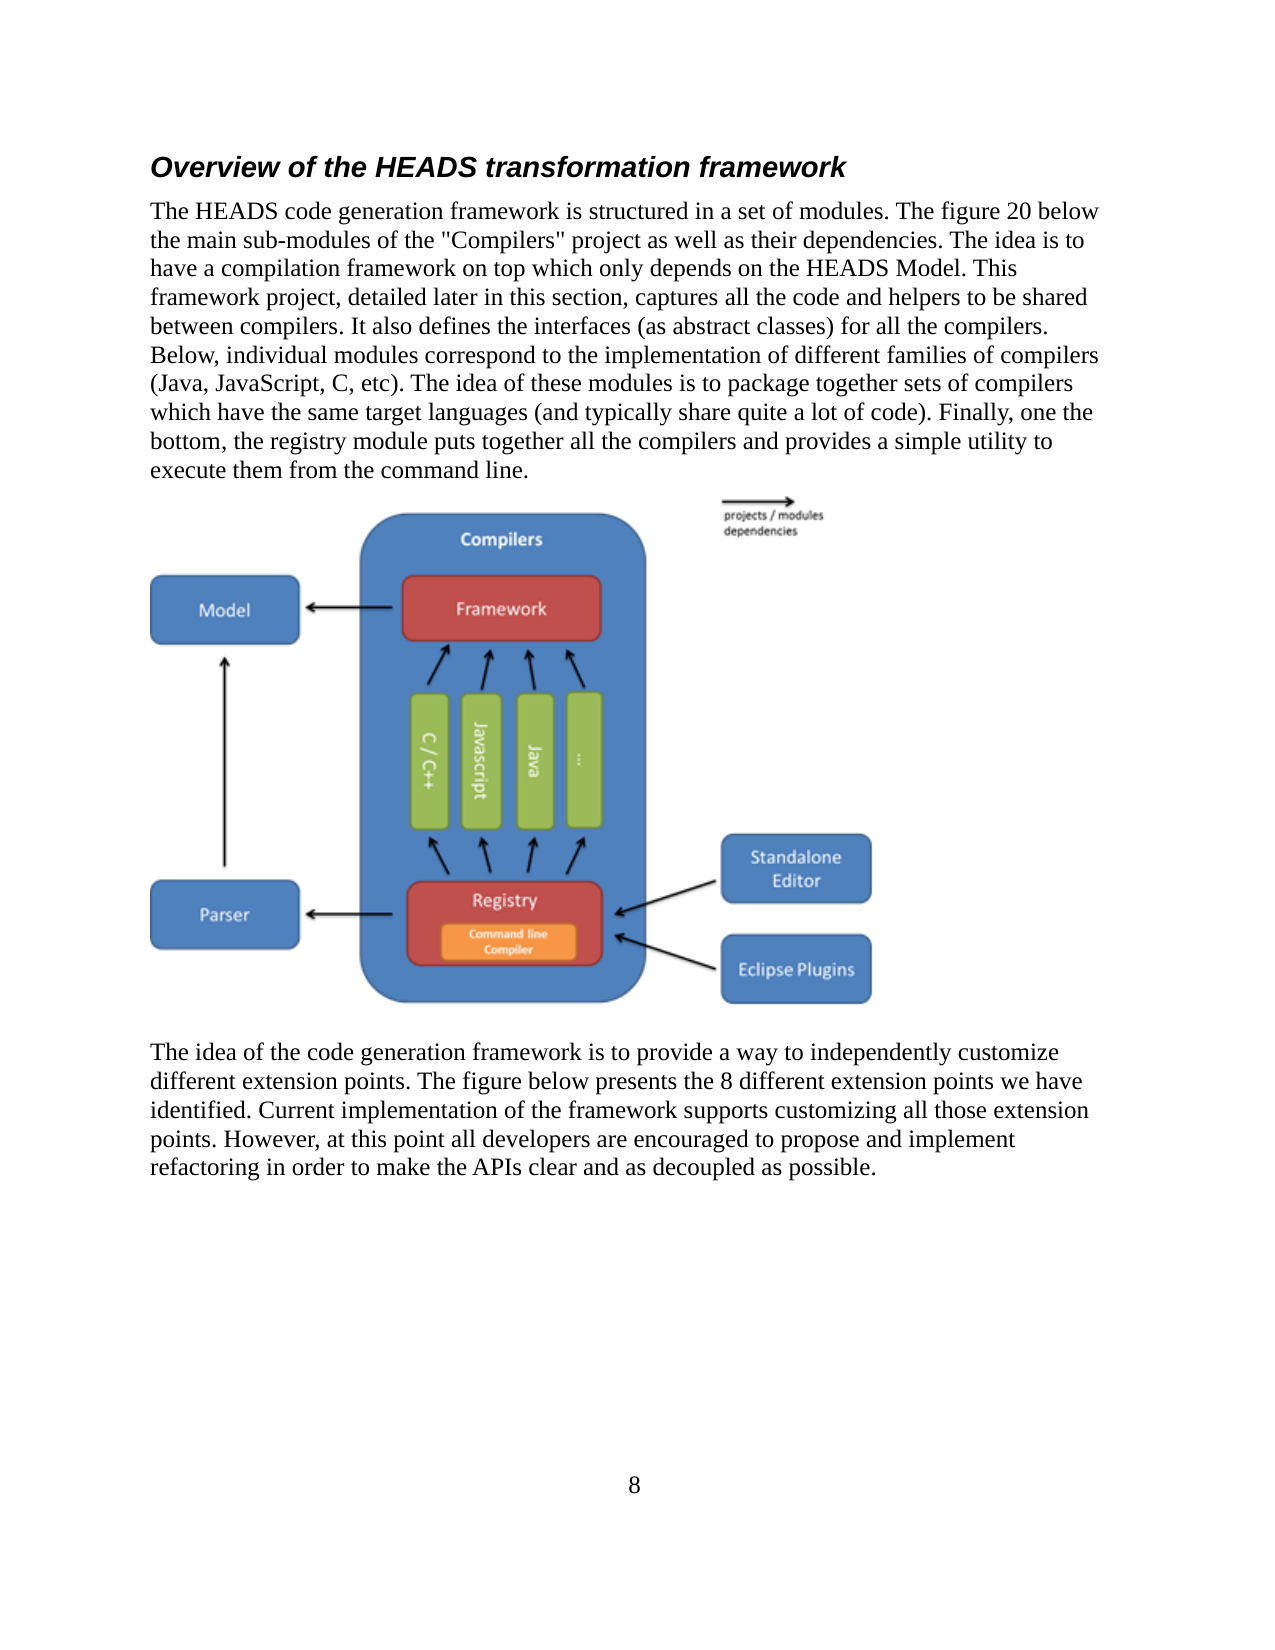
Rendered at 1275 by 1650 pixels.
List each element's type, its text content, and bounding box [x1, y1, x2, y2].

text The HEADS code generation framework is structured in a set of modules. The figure 20 below the main sub-modules of the "Compilers" project as well as their dependencies. The idea is to have a compilation framework on top which only depends on the HEADS Model. This framework project, detailed later in this section, captures all the code and helpers to be shared between compilers. It also defines the interfaces (as abstract classes) for all the compilers. Below, individual modules correspond to the implementation of different families of compilers (Java, JavaScript, C, etc). The idea of these modules is to package together sets of compilers which have the same target languages (and typically share quite a lot of code). Finally, one the bottom, the registry module puts together all the compilers and provides a simple utility to execute them from the command line. [150, 196, 1125, 483]
picture [150, 492, 880, 1020]
subtitle Overview of the HEADS transformation framework [150, 150, 1125, 183]
text The idea of the code generation framework is to provide a way to independently customize different extension points. The figure below presents the 8 different extension points we have identified. Current implementation of the framework supports customizing all those extension points. However, at this point all developers are encouraged to propose and implement refactoring in order to make the APIs clear and as decoupled as possible. [150, 1037, 1125, 1181]
